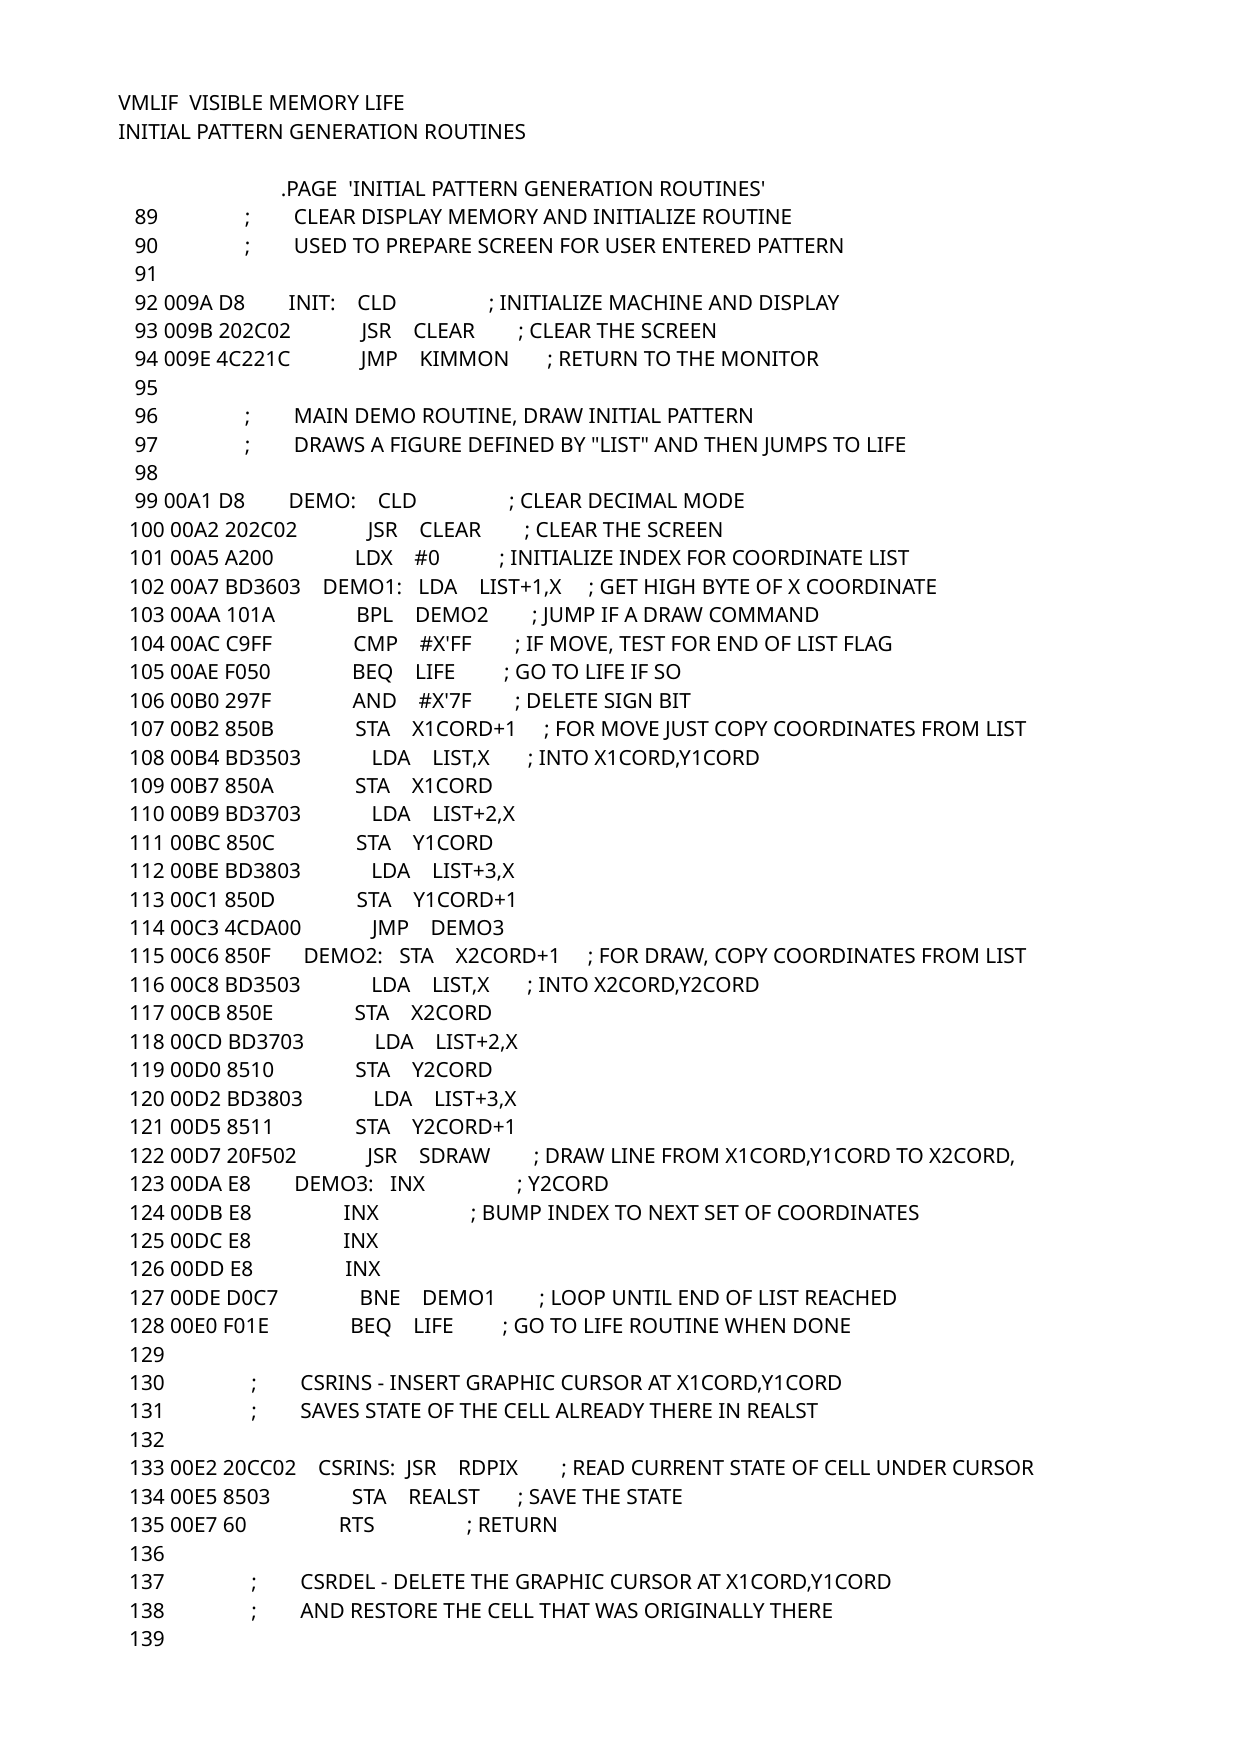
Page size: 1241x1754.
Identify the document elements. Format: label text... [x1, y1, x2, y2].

text 93 009B 202C02 JSR CLEAR ; CLEAR THE SCREEN [118, 316, 1152, 344]
text 108 00B4 BD3503 LDA LIST,X ; INTO X1CORD,Y1CORD [118, 743, 1152, 771]
text 99 00A1 D8 DEMO: CLD ; CLEAR DECIMAL MODE [118, 487, 1152, 515]
text 112 00BE BD3803 LDA LIST+3,X [118, 856, 1152, 885]
text .PAGE 'INITIAL PATTERN GENERATION ROUTINES' [118, 174, 1152, 202]
text 134 00E5 8503 STA REALST ; SAVE THE STATE [118, 1482, 1152, 1510]
text 114 00C3 4CDA00 JMP DEMO3 [118, 913, 1152, 942]
text 129 [118, 1340, 1152, 1368]
text 94 009E 4C221C JMP KIMMON ; RETURN TO THE MONITOR [118, 344, 1152, 373]
text 97 ; DRAWS A FIGURE DEFINED BY "LIST" AND THEN JUMPS TO LIFE [118, 430, 1152, 458]
text 130 ; CSRINS - INSERT GRAPHIC CURSOR AT X1CORD,Y1CORD [118, 1368, 1152, 1397]
text 115 00C6 850F DEMO2: STA X2CORD+1 ; FOR DRAW, COPY COORDINATES FROM LIST [118, 942, 1152, 970]
text 104 00AC C9FF CMP #X'FF ; IF MOVE, TEST FOR END OF LIST FLAG [118, 629, 1152, 657]
text 132 [118, 1425, 1152, 1453]
text 128 00E0 F01E BEQ LIFE ; GO TO LIFE ROUTINE WHEN DONE [118, 1311, 1152, 1340]
text 131 ; SAVES STATE OF THE CELL ALREADY THERE IN REALST [118, 1397, 1152, 1425]
text 113 00C1 850D STA Y1CORD+1 [118, 885, 1152, 913]
text 96 ; MAIN DEMO ROUTINE, DRAW INITIAL PATTERN [118, 401, 1152, 430]
text 124 00DB E8 INX ; BUMP INDEX TO NEXT SET OF COORDINATES [118, 1198, 1152, 1226]
text 102 00A7 BD3603 DEMO1: LDA LIST+1,X ; GET HIGH BYTE OF X COORDINATE [118, 572, 1152, 600]
text 135 00E7 60 RTS ; RETURN [118, 1510, 1152, 1539]
text 89 ; CLEAR DISPLAY MEMORY AND INITIALIZE ROUTINE [118, 202, 1152, 231]
text 95 [118, 373, 1152, 401]
text 123 00DA E8 DEMO3: INX ; Y2CORD [118, 1169, 1152, 1198]
text 106 00B0 297F AND #X'7F ; DELETE SIGN BIT [118, 686, 1152, 714]
text 105 00AE F050 BEQ LIFE ; GO TO LIFE IF SO [118, 657, 1152, 686]
text 111 00BC 850C STA Y1CORD [118, 828, 1152, 856]
text 101 00A5 A200 LDX #0 ; INITIALIZE INDEX FOR COORDINATE LIST [118, 543, 1152, 572]
text 136 [118, 1539, 1152, 1567]
text INITIAL PATTERN GENERATION ROUTINES [118, 117, 1152, 145]
text 90 ; USED TO PREPARE SCREEN FOR USER ENTERED PATTERN [118, 231, 1152, 259]
text 118 00CD BD3703 LDA LIST+2,X [118, 1027, 1152, 1055]
text 116 00C8 BD3503 LDA LIST,X ; INTO X2CORD,Y2CORD [118, 970, 1152, 998]
text 125 00DC E8 INX [118, 1226, 1152, 1254]
text 139 [118, 1624, 1152, 1653]
text 138 ; AND RESTORE THE CELL THAT WAS ORIGINALLY THERE [118, 1596, 1152, 1624]
text 121 00D5 8511 STA Y2CORD+1 [118, 1112, 1152, 1141]
text 126 00DD E8 INX [118, 1254, 1152, 1283]
text 119 00D0 8510 STA Y2CORD [118, 1055, 1152, 1084]
text 117 00CB 850E STA X2CORD [118, 998, 1152, 1027]
text 137 ; CSRDEL - DELETE THE GRAPHIC CURSOR AT X1CORD,Y1CORD [118, 1567, 1152, 1596]
text 109 00B7 850A STA X1CORD [118, 771, 1152, 799]
text VMLIF VISIBLE MEMORY LIFE [118, 88, 1152, 117]
text 122 00D7 20F502 JSR SDRAW ; DRAW LINE FROM X1CORD,Y1CORD TO X2CORD, [118, 1141, 1152, 1169]
text 110 00B9 BD3703 LDA LIST+2,X [118, 799, 1152, 828]
text 92 009A D8 INIT: CLD ; INITIALIZE MACHINE AND DISPLAY [118, 288, 1152, 316]
text 91 [118, 259, 1152, 288]
text 103 00AA 101A BPL DEMO2 ; JUMP IF A DRAW COMMAND [118, 600, 1152, 629]
text 98 [118, 458, 1152, 487]
text 100 00A2 202C02 JSR CLEAR ; CLEAR THE SCREEN [118, 515, 1152, 543]
text 120 00D2 BD3803 LDA LIST+3,X [118, 1084, 1152, 1112]
text 107 00B2 850B STA X1CORD+1 ; FOR MOVE JUST COPY COORDINATES FROM LIST [118, 714, 1152, 743]
text 127 00DE D0C7 BNE DEMO1 ; LOOP UNTIL END OF LIST REACHED [118, 1283, 1152, 1311]
text 133 00E2 20CC02 CSRINS: JSR RDPIX ; READ CURRENT STATE OF CELL UNDER CURSOR [118, 1453, 1152, 1482]
